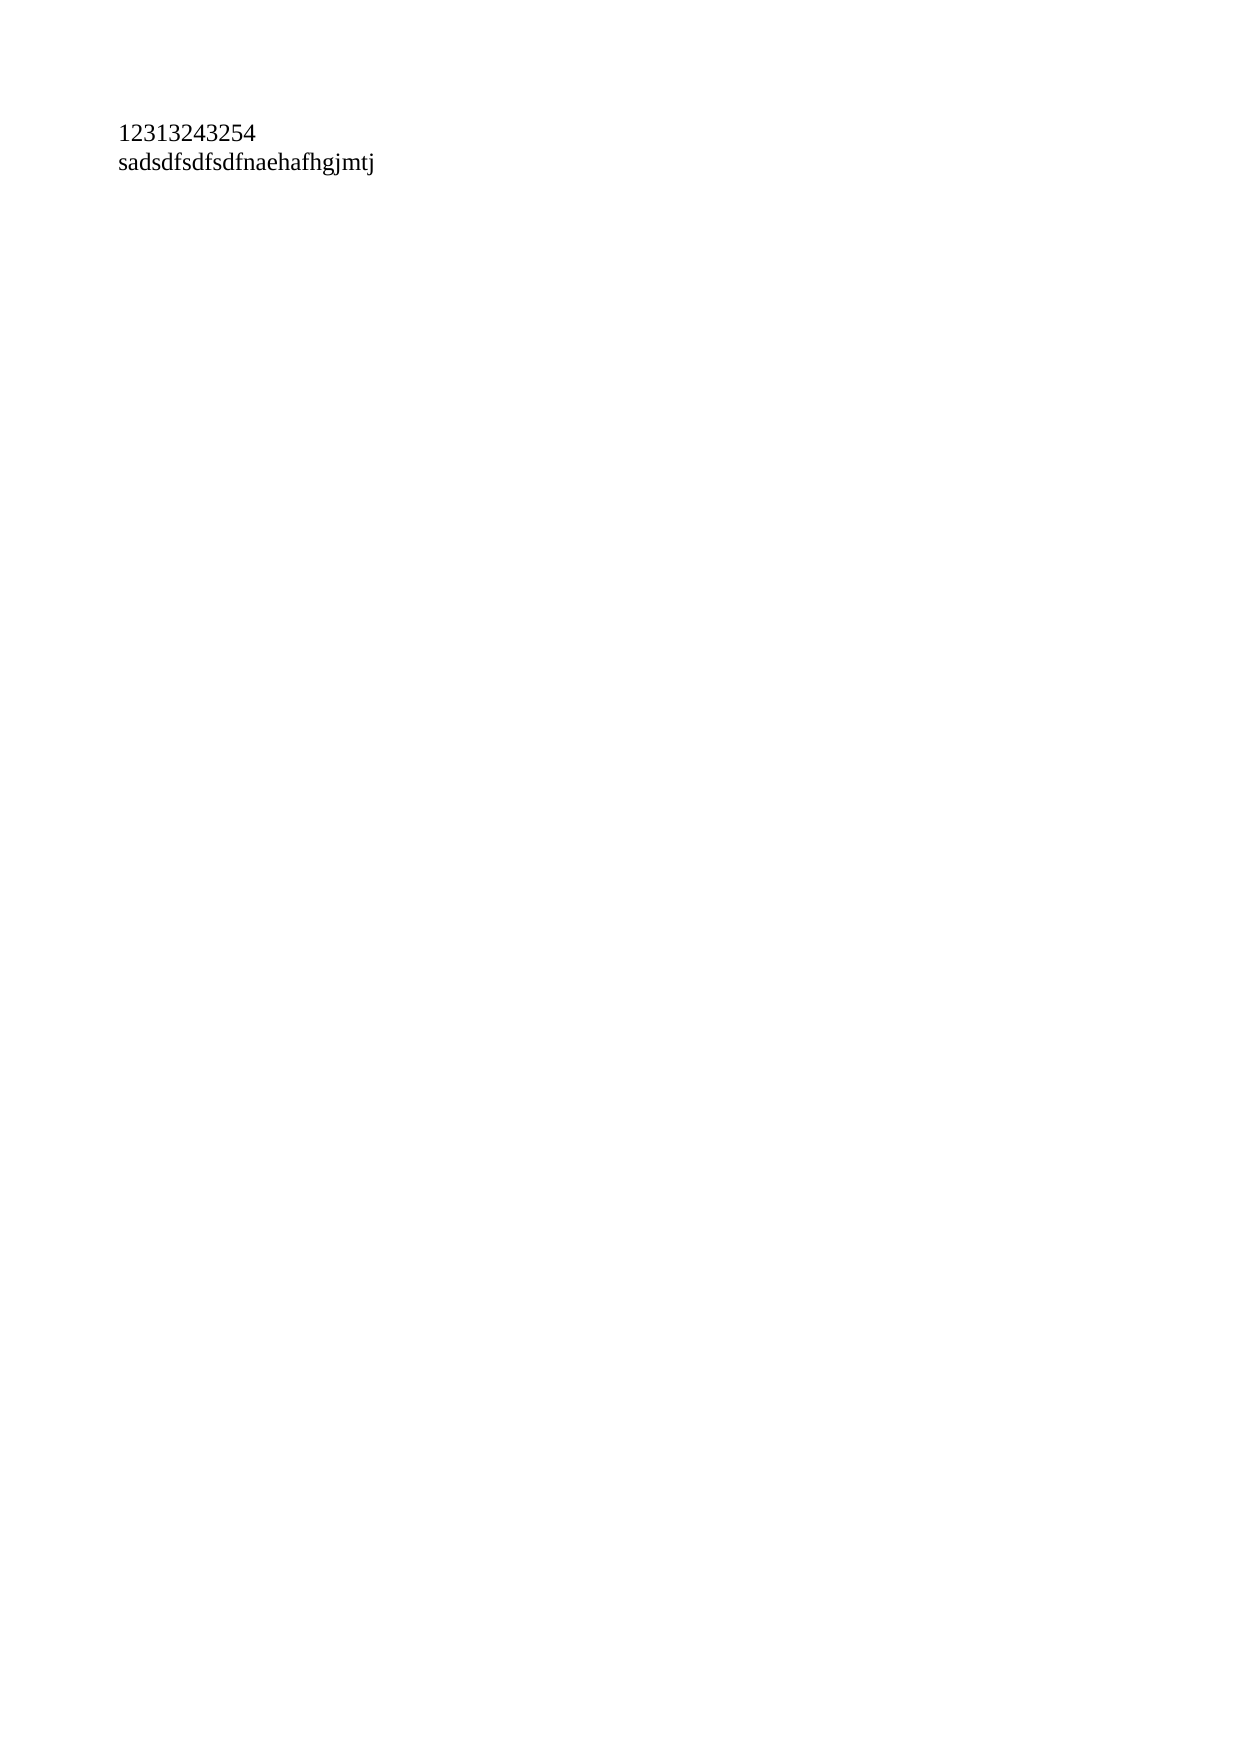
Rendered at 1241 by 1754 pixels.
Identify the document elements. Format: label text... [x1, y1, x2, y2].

text 12313243254 [118, 118, 1122, 147]
text sadsdfsdfsdfnaehafhgjmtj [118, 147, 1122, 176]
